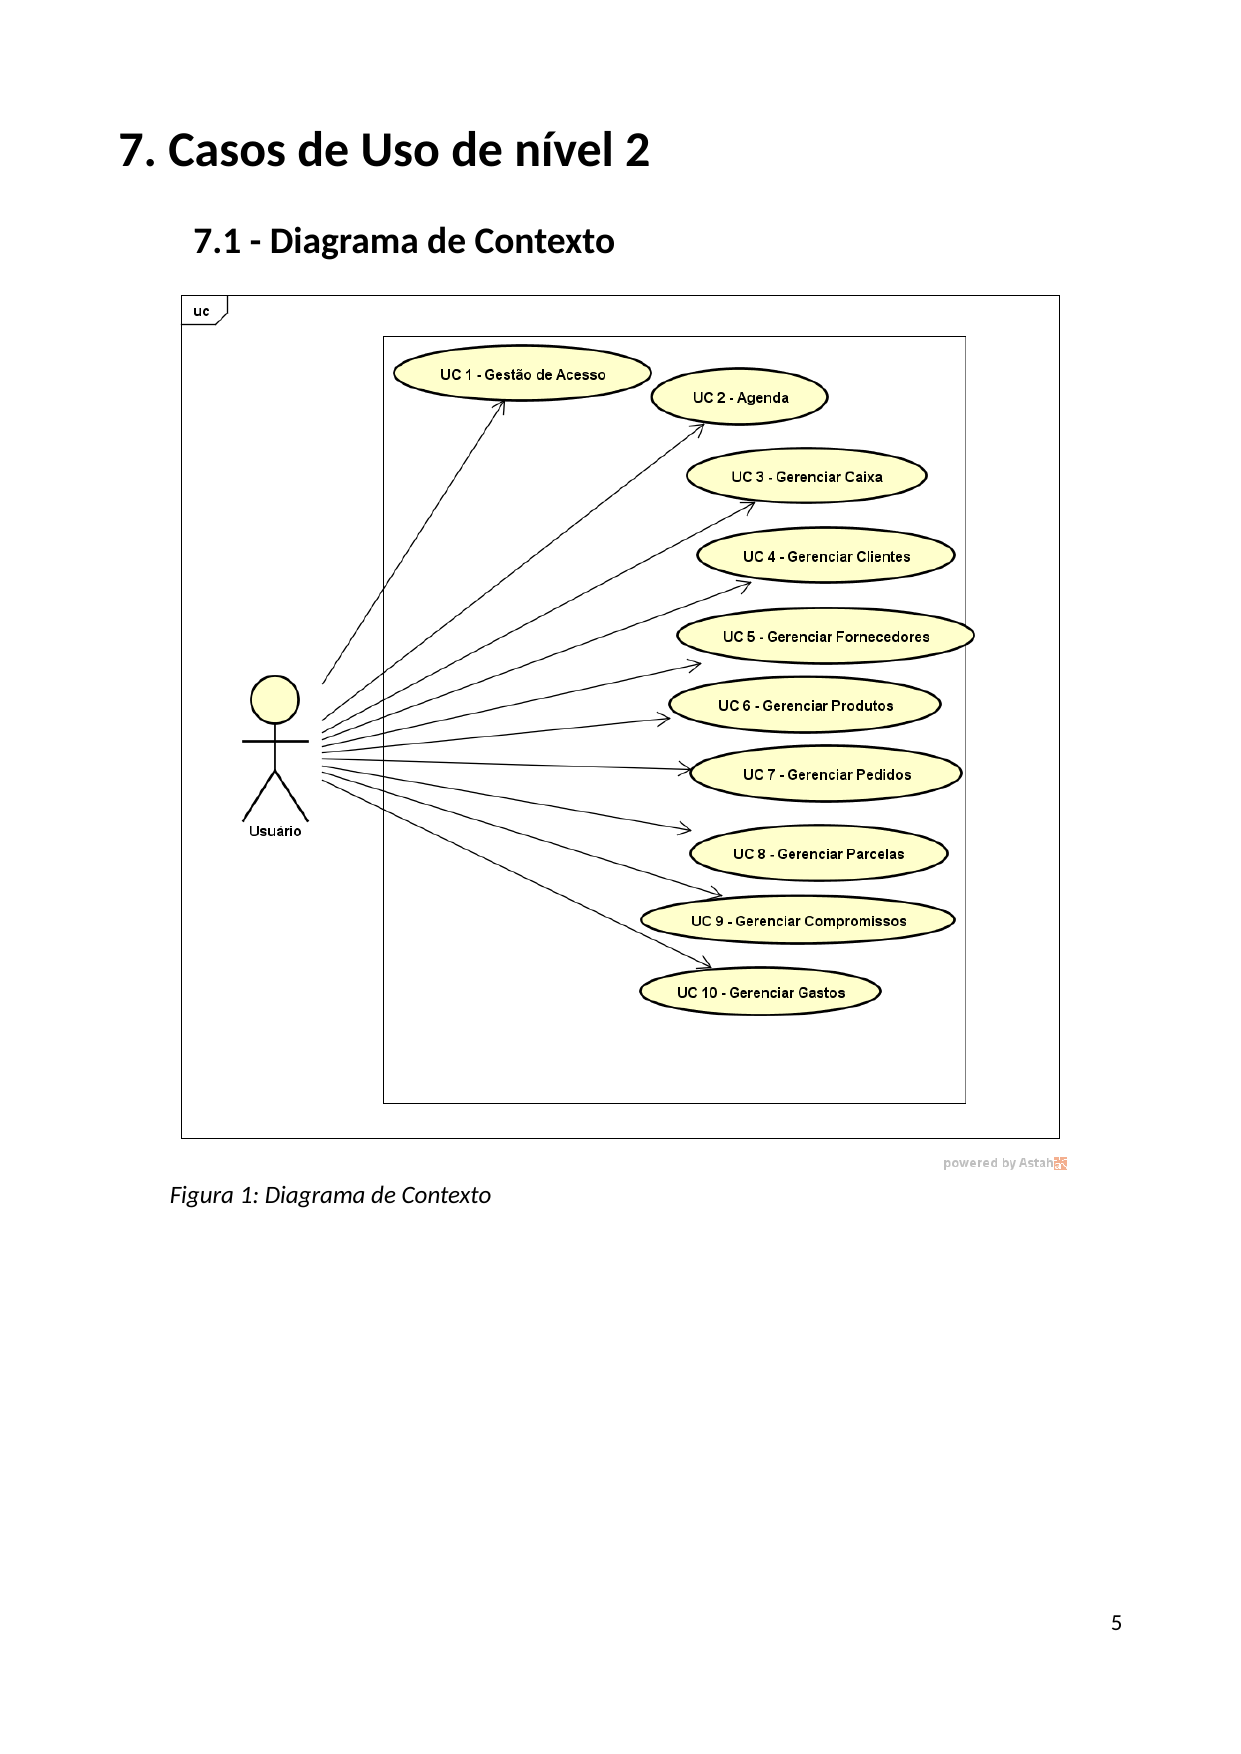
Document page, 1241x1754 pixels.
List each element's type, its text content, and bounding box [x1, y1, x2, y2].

text Figura 1: Diagrama de Contexto [169, 1174, 1071, 1210]
subtitle 7. Casos de Uso de nível 2 [118, 118, 1122, 179]
picture [169, 283, 1071, 1174]
subtitle 7.1 - Diagrama de Contexto [118, 217, 1122, 262]
